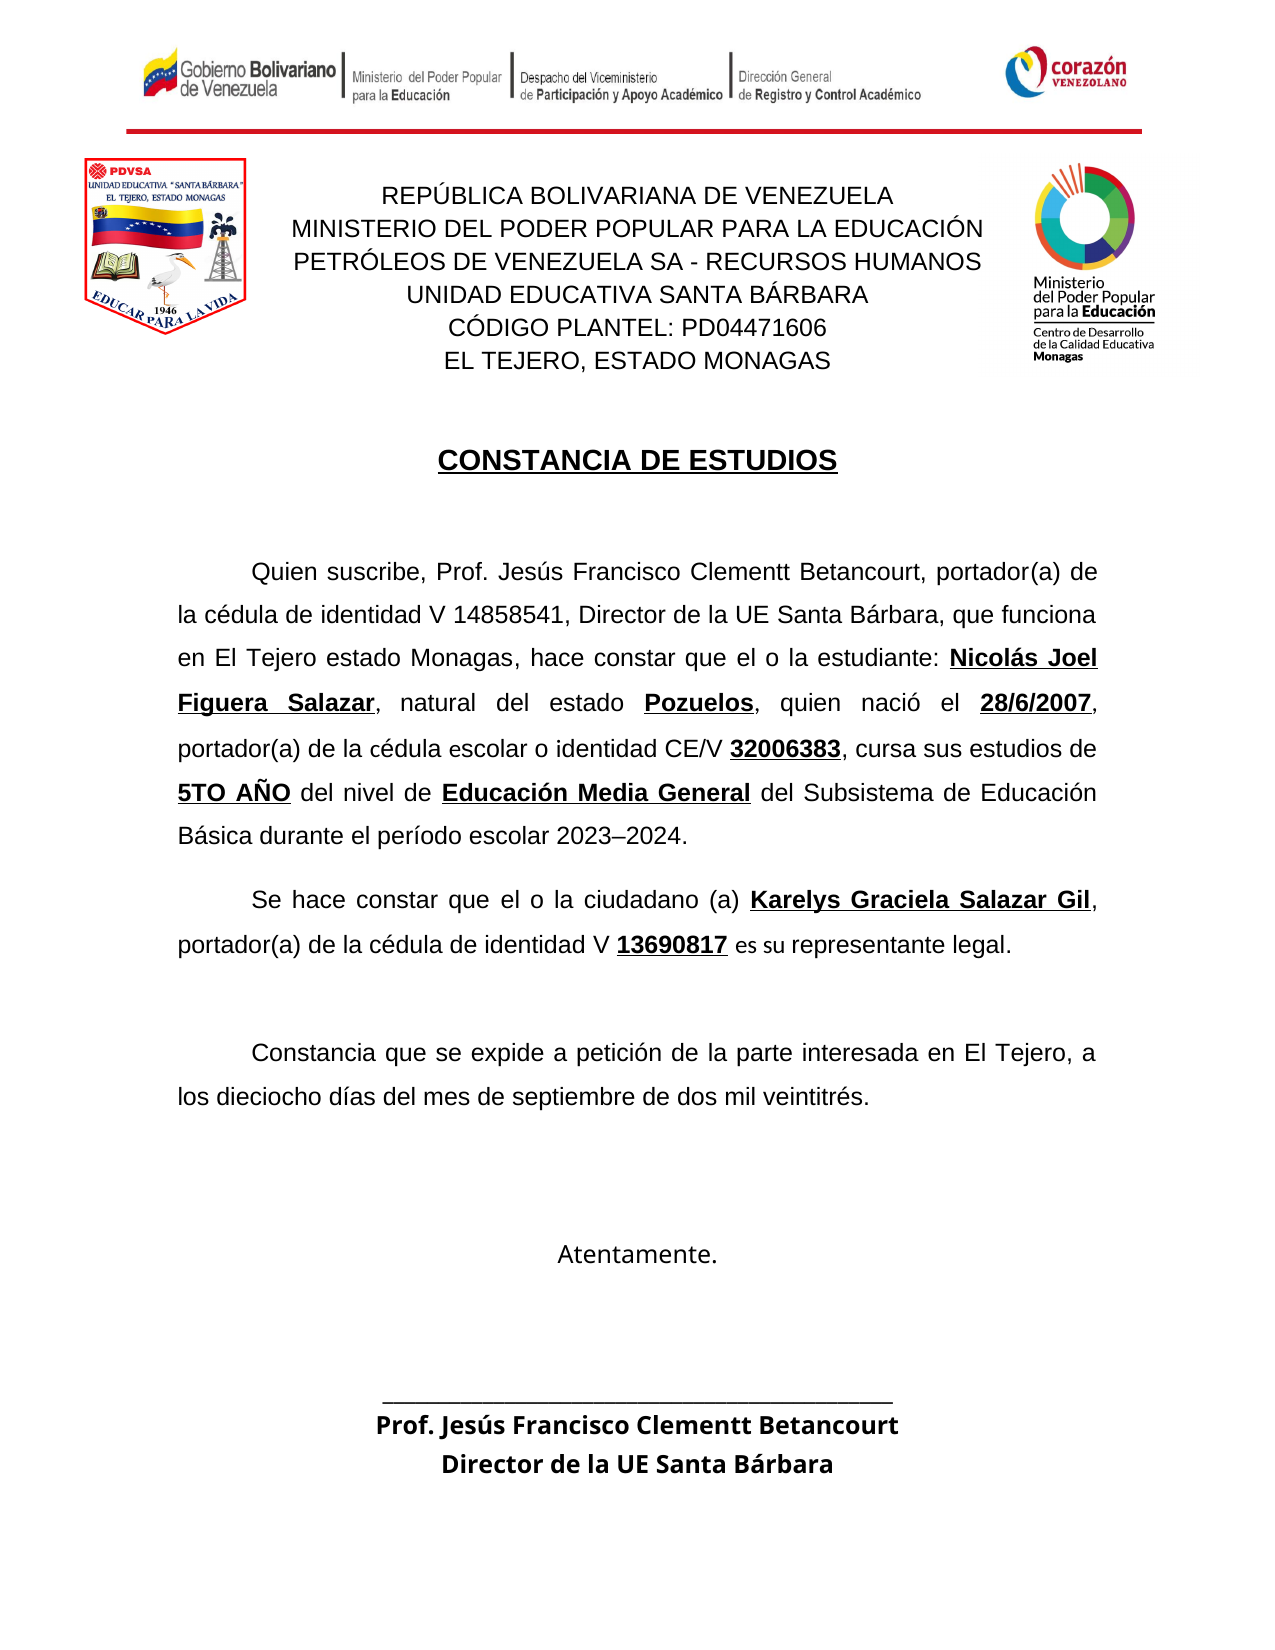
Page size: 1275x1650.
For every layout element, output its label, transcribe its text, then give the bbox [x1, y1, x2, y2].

text ______________________________________________ [177, 1373, 1098, 1407]
text Constancia que se expide a petición de la parte interesada en El Tejero, a los dieciocho días del mes de septiembre de dos mil veintitrés. [177, 1038, 1098, 1110]
text Se hace constar que el o la ciudadano (a) Karelys Graciela Salazar Gil, portador(a) de la cédula de identidad V 13690817 es su representante legal. [177, 885, 1098, 959]
subtitle PETRÓLEOS DE VENEZUELA SA - RECURSOS HUMANOS [252, 247, 978, 275]
subtitle MINISTERIO DEL PODER POPULAR PARA LA EDUCACIÓN [252, 214, 978, 242]
picture [126, 11, 1142, 134]
text Quien suscribe, Prof. Jesús Francisco Clementt Betancourt, portador(a) de la cédula de identidad V 14858541, Director de la UE Santa Bárbara, que funciona en El Tejero estado Monagas, hace constar que el o la estudiante: Nicolás Joel Figuera Salazar, natural del estado Pozuelos, quien nació el 28/6/2007, portador(a) de la cédula escolar o identidad CE/V 32006383, cursa sus estudios de 5TO AÑO del nivel de Educación Media General del Subsistema de Educación Básica durante el período escolar 2023–2024. [177, 557, 1098, 849]
text Atentamente. [177, 1237, 1098, 1271]
text EL TEJERO, ESTADO MONAGAS [177, 346, 978, 374]
text Prof. Jesús Francisco Clementt Betancourt [177, 1407, 1098, 1441]
subtitle REPÚBLICA BOLIVARIANA DE VENEZUELA [252, 181, 978, 209]
picture [79, 158, 252, 335]
subtitle CONSTANCIA DE ESTUDIOS [177, 443, 1098, 476]
picture [978, 153, 1200, 377]
text Director de la UE Santa Bárbara [177, 1447, 1098, 1481]
text CÓDIGO PLANTEL: PD04471606 [177, 313, 978, 341]
text UNIDAD EDUCATIVA SANTA BÁRBARA [252, 280, 978, 308]
